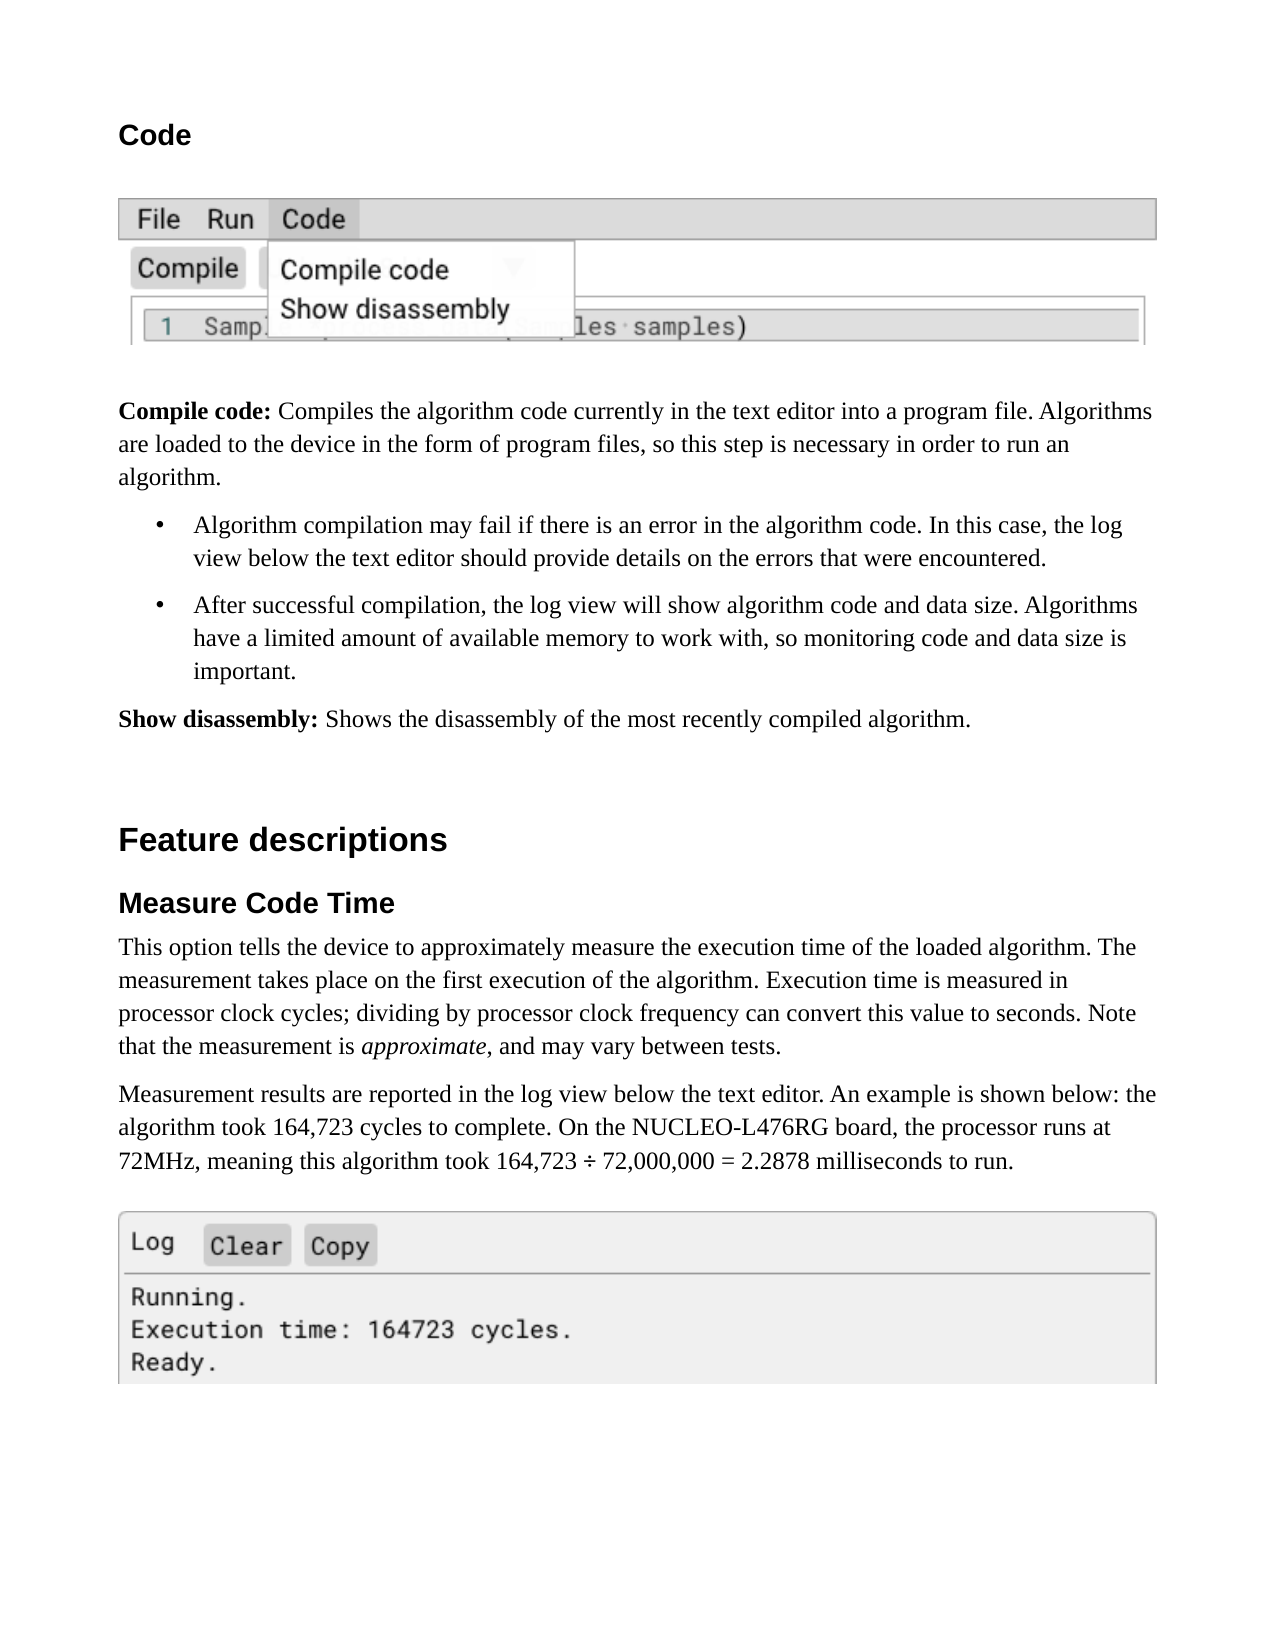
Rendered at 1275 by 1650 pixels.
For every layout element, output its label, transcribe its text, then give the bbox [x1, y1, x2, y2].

text Compile code: Compiles the algorithm code currently in the text editor into a program file. Algorithms are loaded to the device in the form of program files, so this step is necessary in order to run an algorithm. [118, 396, 1157, 491]
text Measurement results are reported in the log view below the text editor. An example is shown below: the algorithm took 164,723 cycles to complete. On the NUCLEO-L476RG board, the processor runs at 72MHz, meaning this algorithm took 164,723 ÷ 72,000,000 = 2.2878 milliseconds to run. [118, 1079, 1157, 1175]
subtitle Measure Code Time [118, 886, 1157, 919]
text This option tells the device to approximately measure the execution time of the loaded algorithm. The measurement takes place on the first execution of the algorithm. Execution time is measured in processor clock cycles; dividing by processor clock frequency can convert this value to seconds. Note that the measurement is approximate, and may vary between tests. [118, 932, 1157, 1060]
picture [118, 1211, 1157, 1384]
list Algorithm compilation may fail if there is an error in the algorithm code. In this case, the log view below the text editor should provide details on the errors that were encountered. [156, 510, 1157, 571]
subtitle Code [118, 118, 1157, 186]
list After successful compilation, the log view will show algorithm code and data size. Algorithms have a limited amount of available memory to work with, so monitoring code and data size is important. [156, 590, 1157, 685]
text Show disassembly: Shows the disassembly of the most recently compiled algorithm. [118, 704, 1157, 733]
subtitle Feature descriptions [118, 820, 1157, 859]
picture [118, 198, 1157, 345]
